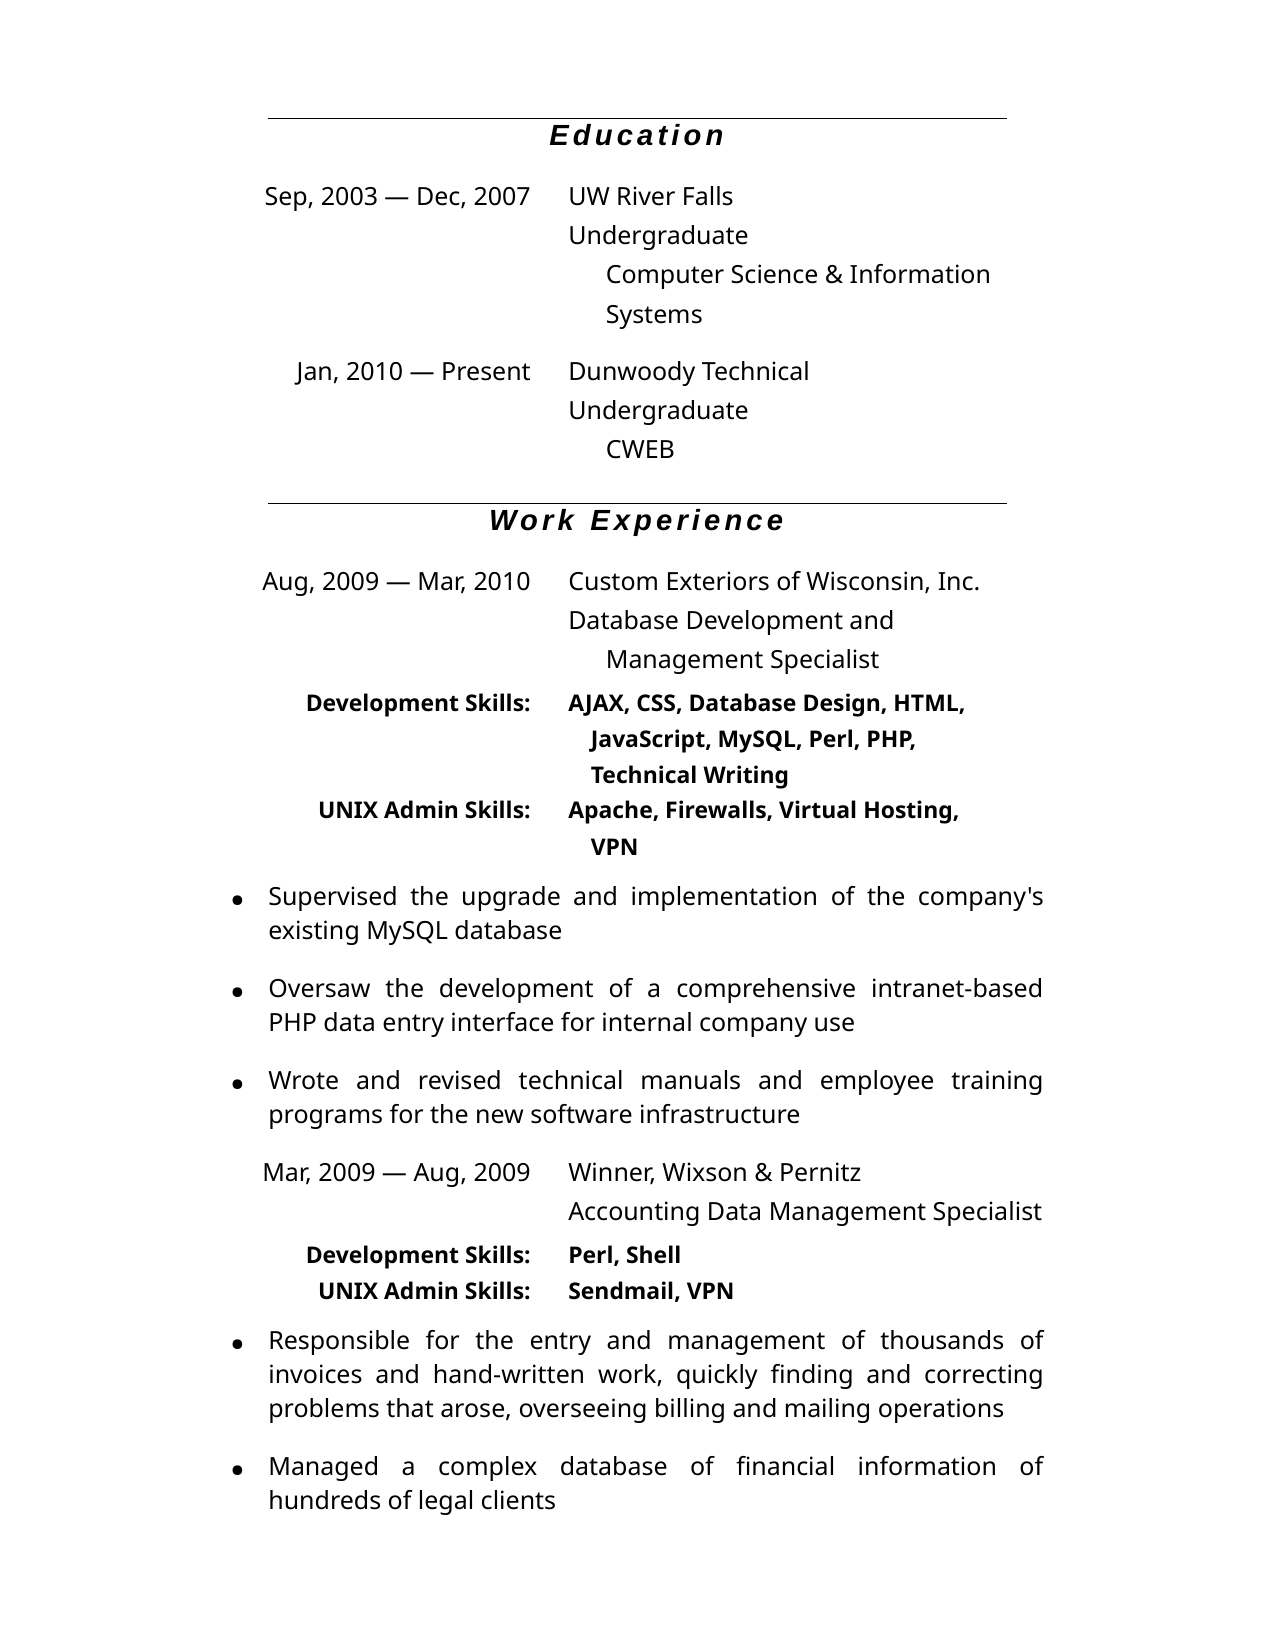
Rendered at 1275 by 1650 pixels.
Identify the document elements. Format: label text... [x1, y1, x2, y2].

text ● Wrote and revised technical manuals and employee training programs for the new software infrastructure [231, 1062, 1044, 1131]
text Jan, 2010 ― Present Dunwoody Technical [231, 353, 1044, 387]
subtitle Work Experience [268, 504, 1007, 536]
text Mar, 2009 ― Aug, 2009 Winner, Wixson & Pernitz [231, 1154, 1044, 1189]
text Development Skills: AJAX, CSS, Database Design, HTML, JavaScript, MySQL, Perl, PHP, Technical Writing [231, 687, 969, 790]
title Undergraduate CWEB [568, 393, 1044, 466]
text ● Responsible for the entry and management of thousands of invoices and hand-written work, quickly finding and correcting problems that arose, overseeing billing and mailing operations [231, 1323, 1044, 1425]
text UNIX Admin Skills: Sendmail, VPN [231, 1275, 969, 1306]
text Development Skills: Perl, Shell [231, 1239, 969, 1270]
title Accounting Data Management Specialist [568, 1194, 1044, 1228]
subtitle Education [268, 119, 1007, 152]
text UNIX Admin Skills: Apache, Firewalls, Virtual Hosting, VPN [231, 794, 969, 862]
text Sep, 2003 ― Dec, 2007 UW River Falls [231, 179, 1044, 213]
title Database Development and Management Specialist [568, 602, 1044, 676]
text ● Supervised the upgrade and implementation of the company's existing MySQL database [231, 878, 1044, 946]
title Undergraduate Computer Science & Information Systems [568, 218, 1044, 330]
text Aug, 2009 ― Mar, 2010 Custom Exteriors of Wisconsin, Inc. [231, 563, 1044, 597]
text ● Oversaw the development of a comprehensive intranet-based PHP data entry interface for internal company use [231, 970, 1044, 1038]
text ● Managed a complex database of financial information of hundreds of legal clients [231, 1449, 1044, 1517]
